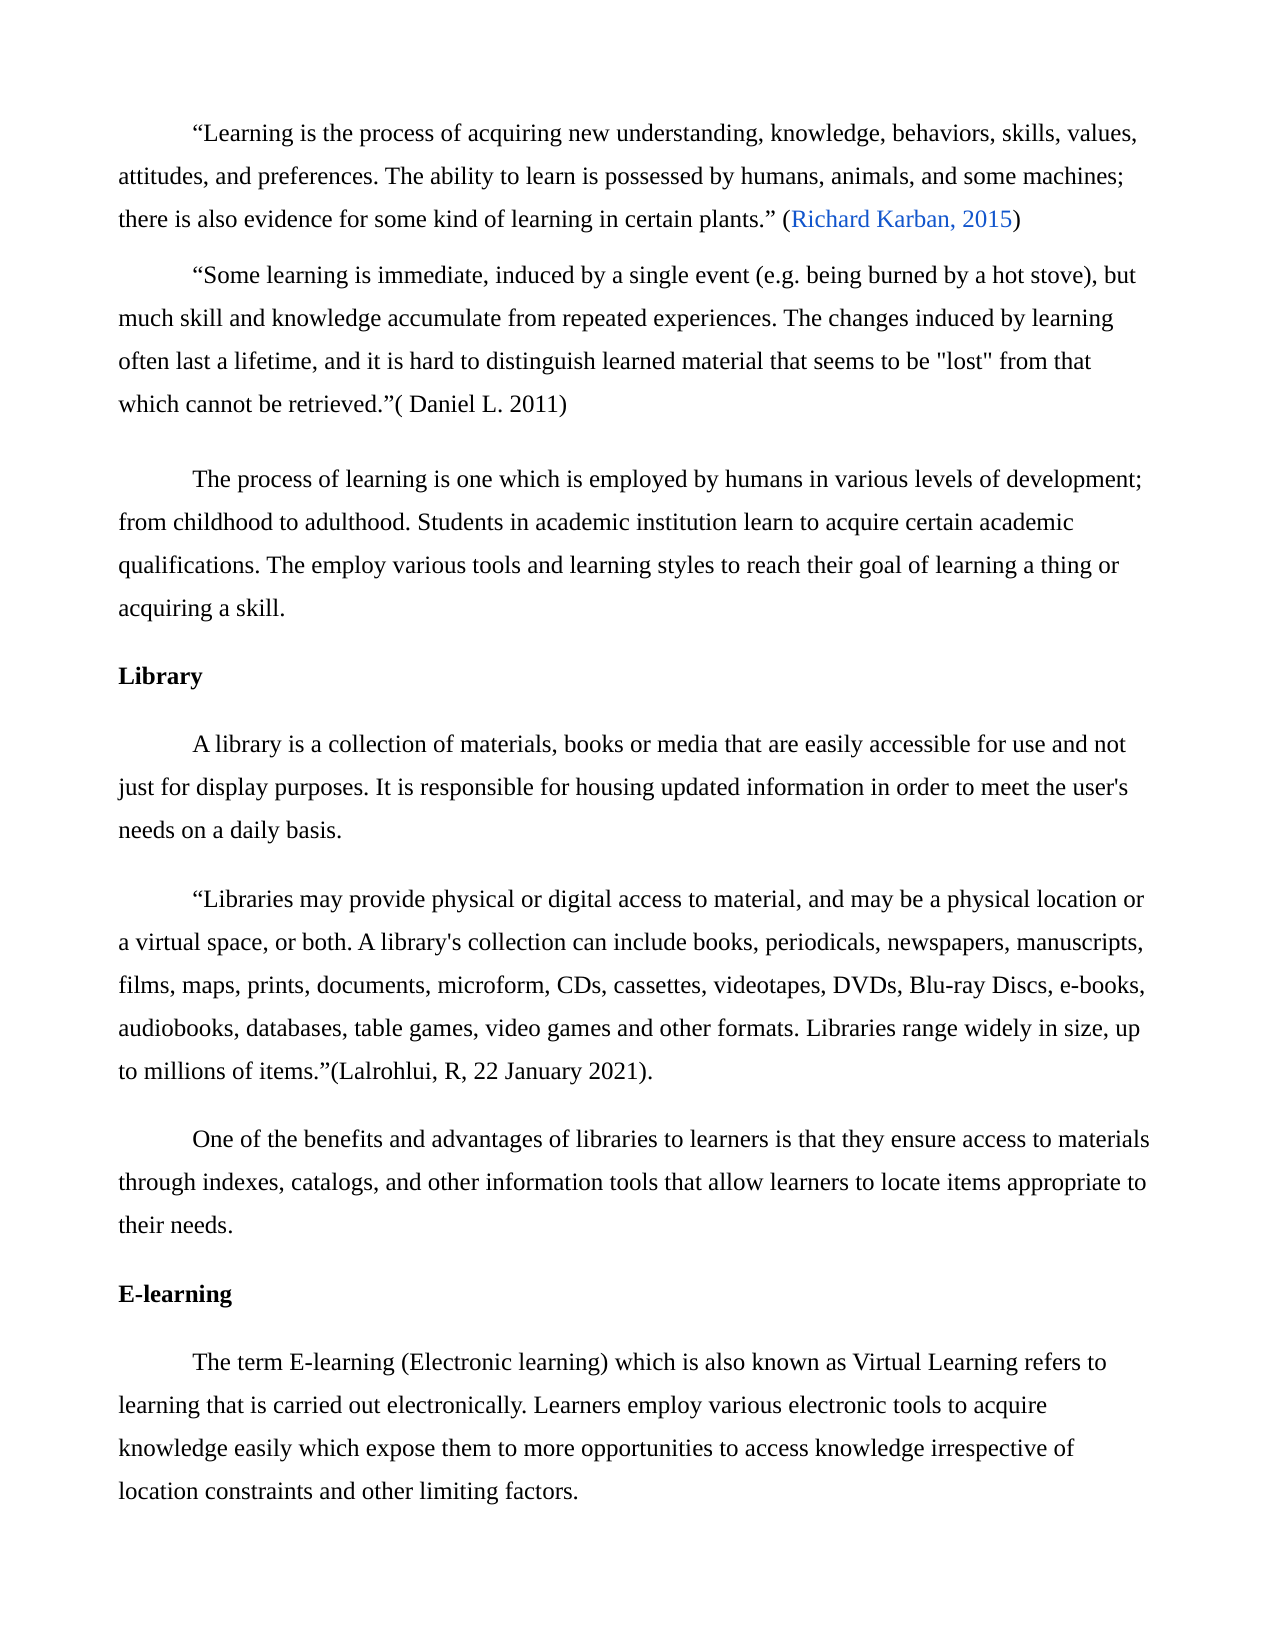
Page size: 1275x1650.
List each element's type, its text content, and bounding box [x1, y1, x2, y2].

text The term E-learning (Electronic learning) which is also known as Virtual Learning refers to learning that is carried out electronically. Learners employ various electronic tools to acquire knowledge easily which expose them to more opportunities to access knowledge irrespective of location constraints and other limiting factors. [118, 1347, 1157, 1505]
text The process of learning is one which is employed by humans in various levels of development; from childhood to adulthood. Students in academic institution learn to acquire certain academic qualifications. The employ various tools and learning styles to reach their goal of learning a thing or acquiring a skill. [118, 464, 1157, 622]
text E-learning [118, 1279, 1157, 1307]
text Library [118, 661, 1157, 690]
text One of the benefits and advantages of libraries to learners is that they ensure access to materials through indexes, catalogs, and other information tools that allow learners to locate items appropriate to their needs. [118, 1124, 1157, 1239]
text “Some learning is immediate, induced by a single event (e.g. being burned by a hot stove), but much skill and knowledge accumulate from repeated experiences. The changes induced by learning often last a lifetime, and it is hard to distinguish learned material that seems to be "lost" from that which cannot be retrieved.”( Daniel L. 2011) [118, 260, 1157, 418]
text “Learning is the process of acquiring new understanding, knowledge, behaviors, skills, values, attitudes, and preferences. The ability to learn is possessed by humans, animals, and some machines; there is also evidence for some kind of learning in certain plants.” (Richard Karban, 2015) [118, 118, 1157, 233]
text “Libraries may provide physical or digital access to material, and may be a physical location or a virtual space, or both. A library's collection can include books, periodicals, newspapers, manuscripts, films, maps, prints, documents, microform, CDs, cassettes, videotapes, DVDs, Blu-ray Discs, e-books, audiobooks, databases, table games, video games and other formats. Libraries range widely in size, up to millions of items.”(Lalrohlui, R, 22 January 2021). [118, 884, 1157, 1085]
text A library is a collection of materials, books or media that are easily accessible for use and not just for display purposes. It is responsible for housing updated information in order to meet the user's needs on a daily basis. [118, 729, 1157, 844]
